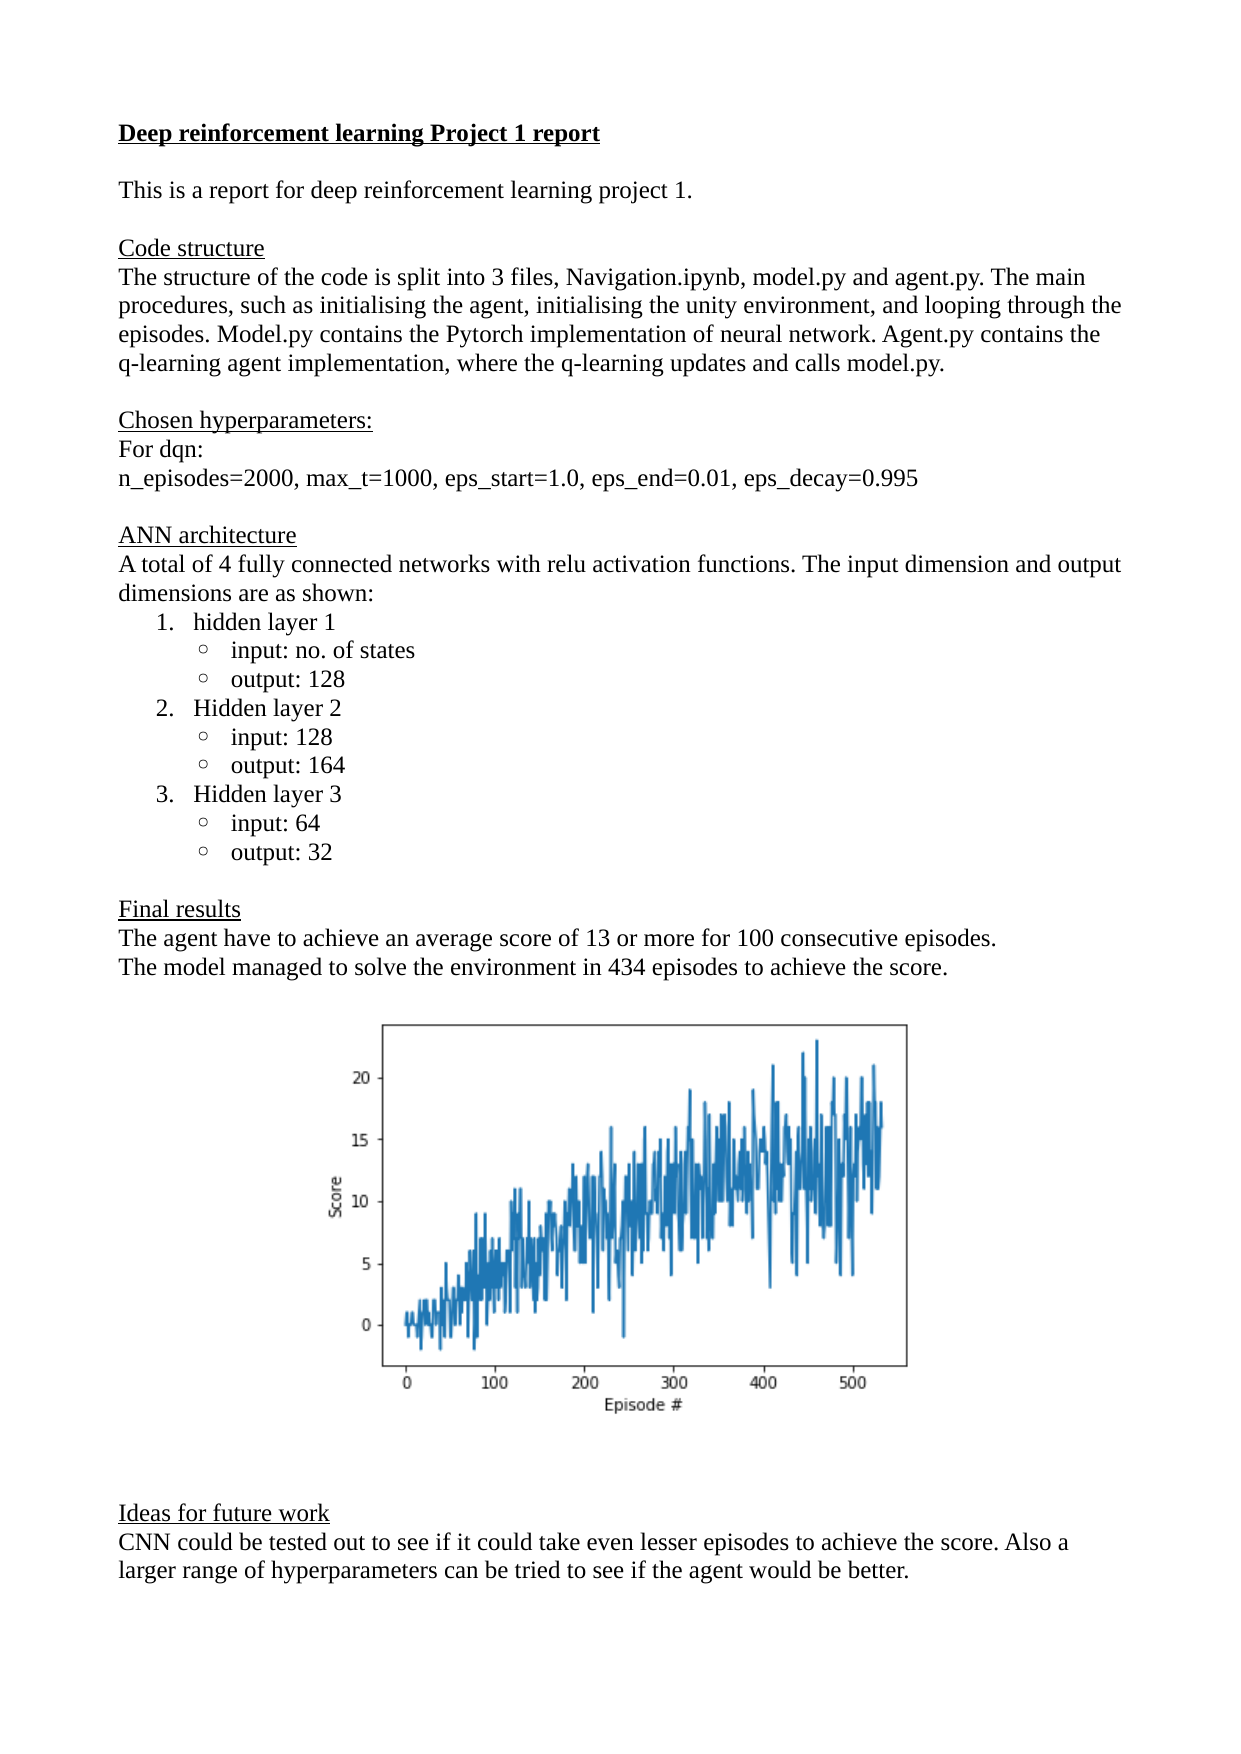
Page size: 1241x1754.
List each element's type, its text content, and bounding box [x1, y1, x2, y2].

list output: 32 [193, 837, 1122, 866]
text A total of 4 fully connected networks with relu activation functions. The input dimension and output dimensions are as shown: [118, 549, 1122, 607]
list hidden layer 1 [156, 607, 1122, 636]
text The agent have to achieve an average score of 13 or more for 100 consecutive episodes. [118, 923, 1122, 952]
list output: 128 [193, 664, 1122, 693]
text n_episodes=2000, max_t=1000, eps_start=1.0, eps_end=0.01, eps_decay=0.995 [118, 463, 1122, 492]
picture [318, 1009, 922, 1425]
text CNN could be tested out to see if it could take even lesser episodes to achieve the score. Also a larger range of hyperparameters can be tried to see if the agent would be better. [118, 1527, 1122, 1584]
list input: 64 [193, 808, 1122, 837]
list input: 128 [193, 722, 1122, 751]
text ANN architecture [118, 521, 1122, 549]
text For dqn: [118, 434, 1122, 463]
text Chosen hyperparameters: [118, 406, 1122, 434]
text Deep reinforcement learning Project 1 report [118, 118, 1122, 147]
text Code structure [118, 233, 1122, 262]
text The model managed to solve the environment in 434 episodes to achieve the score. [118, 952, 1122, 981]
text This is a report for deep reinforcement learning project 1. [118, 176, 1122, 204]
list Hidden layer 3 [156, 779, 1122, 808]
text Final results [118, 894, 1122, 923]
text Ideas for future work [118, 1498, 1122, 1527]
list input: no. of states [193, 636, 1122, 664]
list Hidden layer 2 [156, 693, 1122, 722]
text The structure of the code is split into 3 files, Navigation.ipynb, model.py and agent.py. The main procedures, such as initialising the agent, initialising the unity environment, and looping through the episodes. Model.py contains the Pytorch implementation of neural network. Agent.py contains the q-learning agent implementation, where the q-learning updates and calls model.py. [118, 262, 1122, 377]
list output: 164 [193, 751, 1122, 779]
